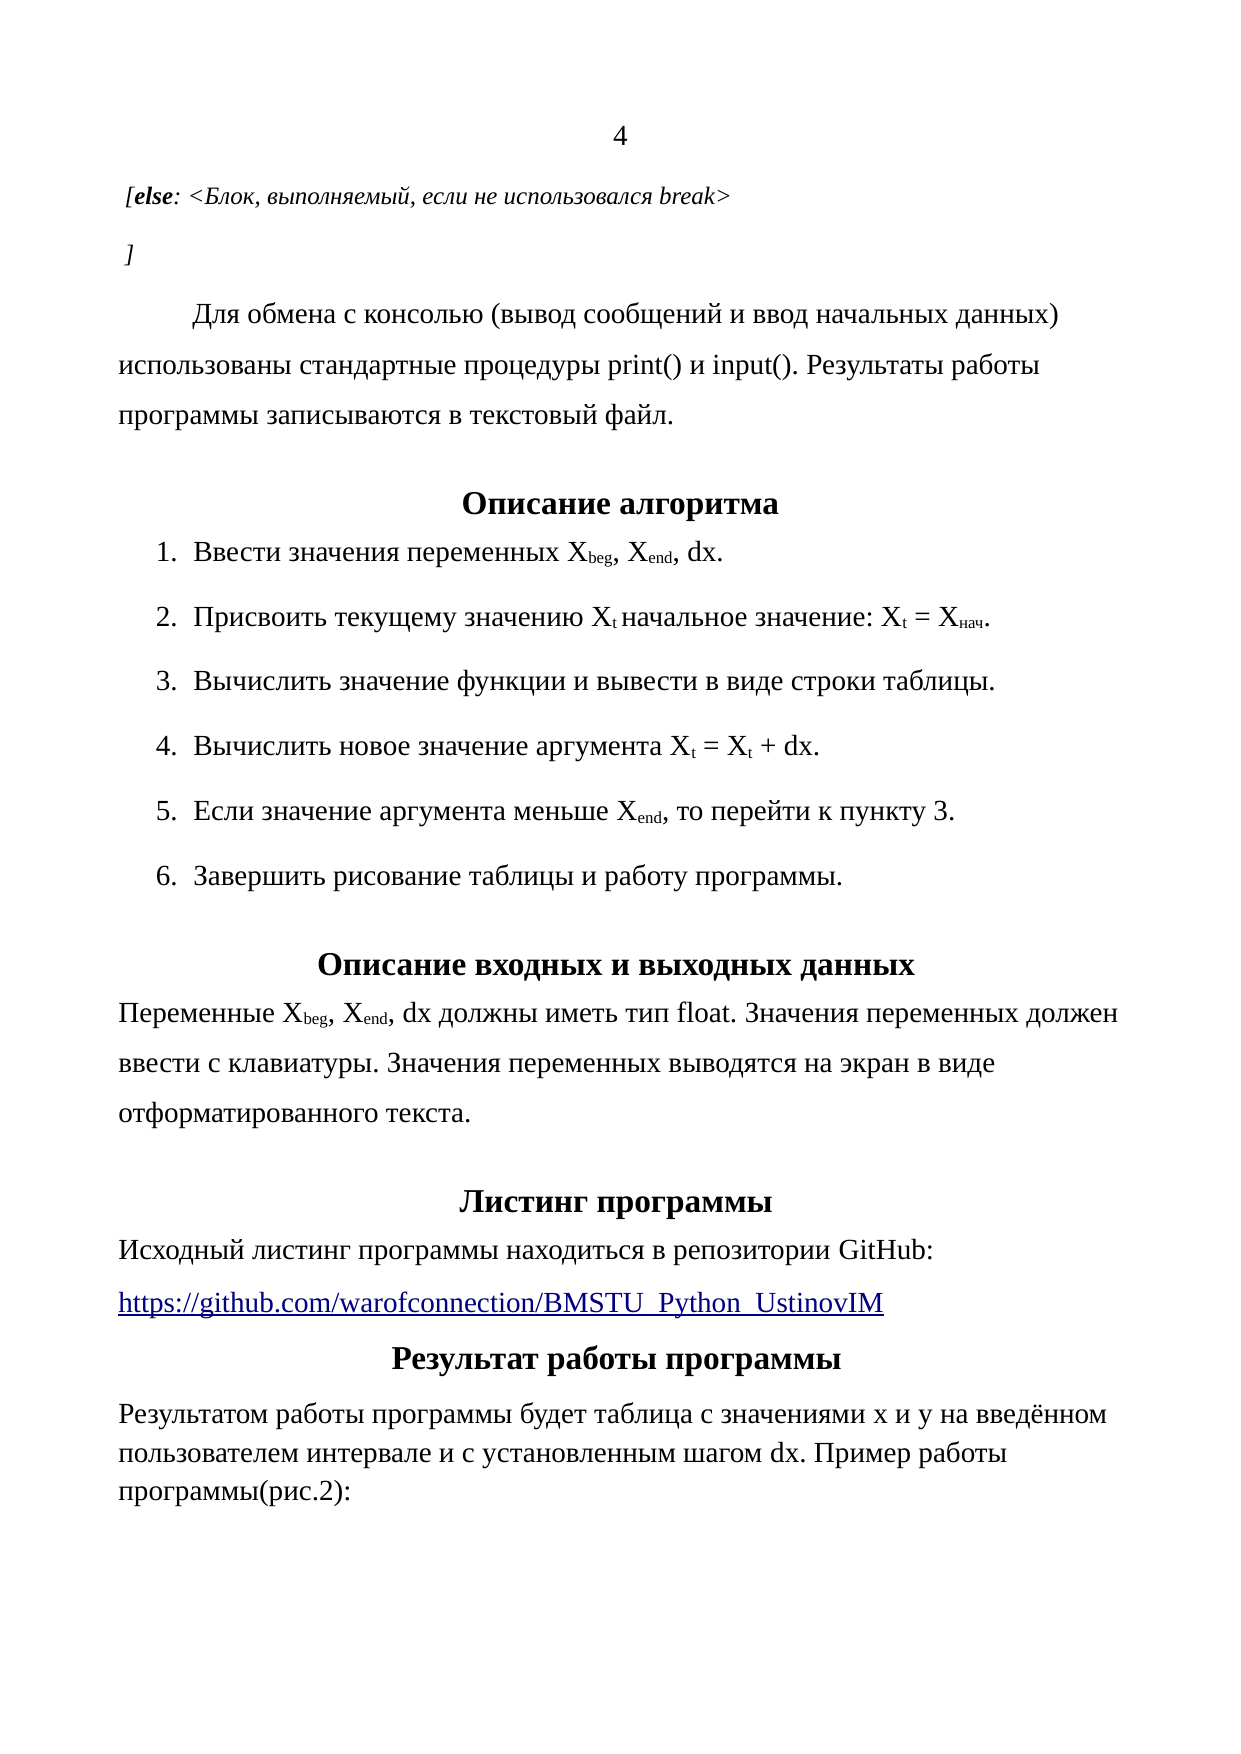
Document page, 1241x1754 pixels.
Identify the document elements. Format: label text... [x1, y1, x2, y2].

list Ввести значения переменных Xbeg, Xend, dx. [156, 534, 1122, 567]
text Переменные Xbeg, Xend, dx должны иметь тип float. Значения переменных должен ввести с клавиатуры. Значения переменных выводятся на экран в виде отформатированного текста. [118, 995, 1122, 1129]
text Результатом работы программы будет таблица с значениями x и y на введённом пользователем интервале и с установленным шагом dx. Пример работы программы(рис.2): [118, 1396, 1122, 1507]
text https://github.com/warofconnection/BMSTU_Python_UstinovIM [118, 1285, 1122, 1319]
text [else: <Блок, выполняемый, если не использовался break> [118, 181, 1122, 210]
subtitle Описание алгоритма [118, 483, 1122, 521]
list Вычислить новое значение аргумента Xt = Xt + dx. [156, 728, 1122, 762]
subtitle Описание входных и выходных данных [118, 944, 1122, 982]
subtitle Листинг программы [118, 1181, 1122, 1219]
list Если значение аргумента меньше Xend, то перейти к пункту 3. [156, 793, 1122, 827]
text Для обмена с консолью (вывод сообщений и ввод начальных данных) использованы стандартные процедуры print() и input(). Результаты работы программы записываются в текстовый файл. [118, 297, 1122, 431]
subtitle Результат работы программы [391, 1338, 842, 1377]
list Присвоить текущему значению Xt начальное значение: Xt = Xнач. [156, 599, 1122, 632]
list Вычислить значение функции и вывести в виде строки таблицы. [156, 663, 1122, 697]
text Исходный листинг программы находиться в репозитории GitHub: [118, 1232, 1122, 1266]
text ] [118, 239, 1122, 268]
list Завершить рисование таблицы и работу программы. [156, 858, 1122, 892]
